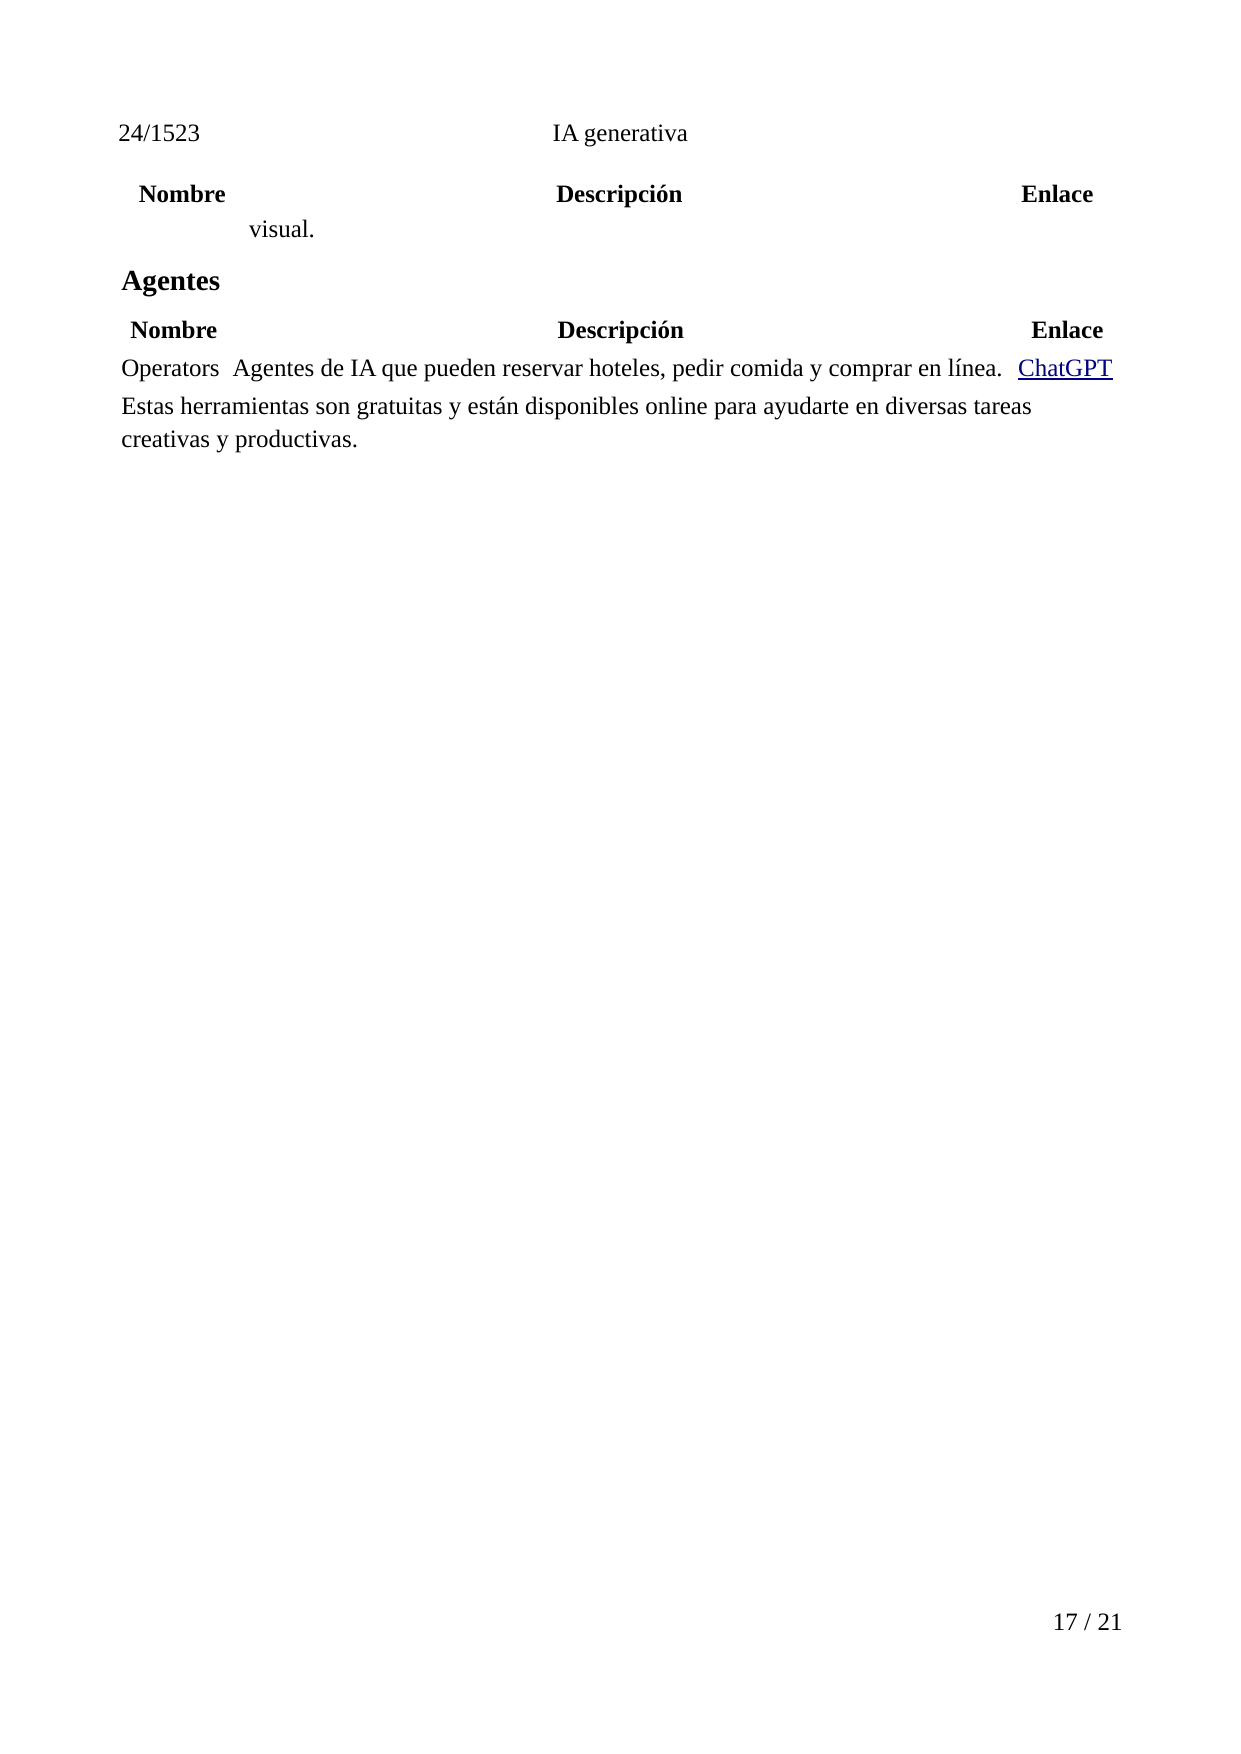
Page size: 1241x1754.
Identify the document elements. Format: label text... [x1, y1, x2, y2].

table_cell Agentes de IA que pueden reservar hoteles, pedir comida y comprar en línea. [230, 348, 1012, 388]
table_cell [993, 212, 1122, 246]
text Estas herramientas son gratuitas y están disponibles online para ayudarte en diversas tareas creativas y productivas. [119, 389, 1122, 456]
table_cell ChatGPT [1013, 348, 1122, 388]
table_header Enlace [1013, 314, 1122, 347]
table_cell [119, 212, 246, 246]
table_header Nombre [119, 314, 229, 347]
table_header Descripción [230, 314, 1012, 347]
table_header Nombre [119, 177, 246, 211]
table_header Descripción [247, 177, 992, 211]
table_header Enlace [993, 177, 1122, 211]
table_cell visual. [247, 212, 992, 246]
table_cell Operators [119, 348, 229, 388]
subtitle Agentes [119, 261, 1122, 300]
